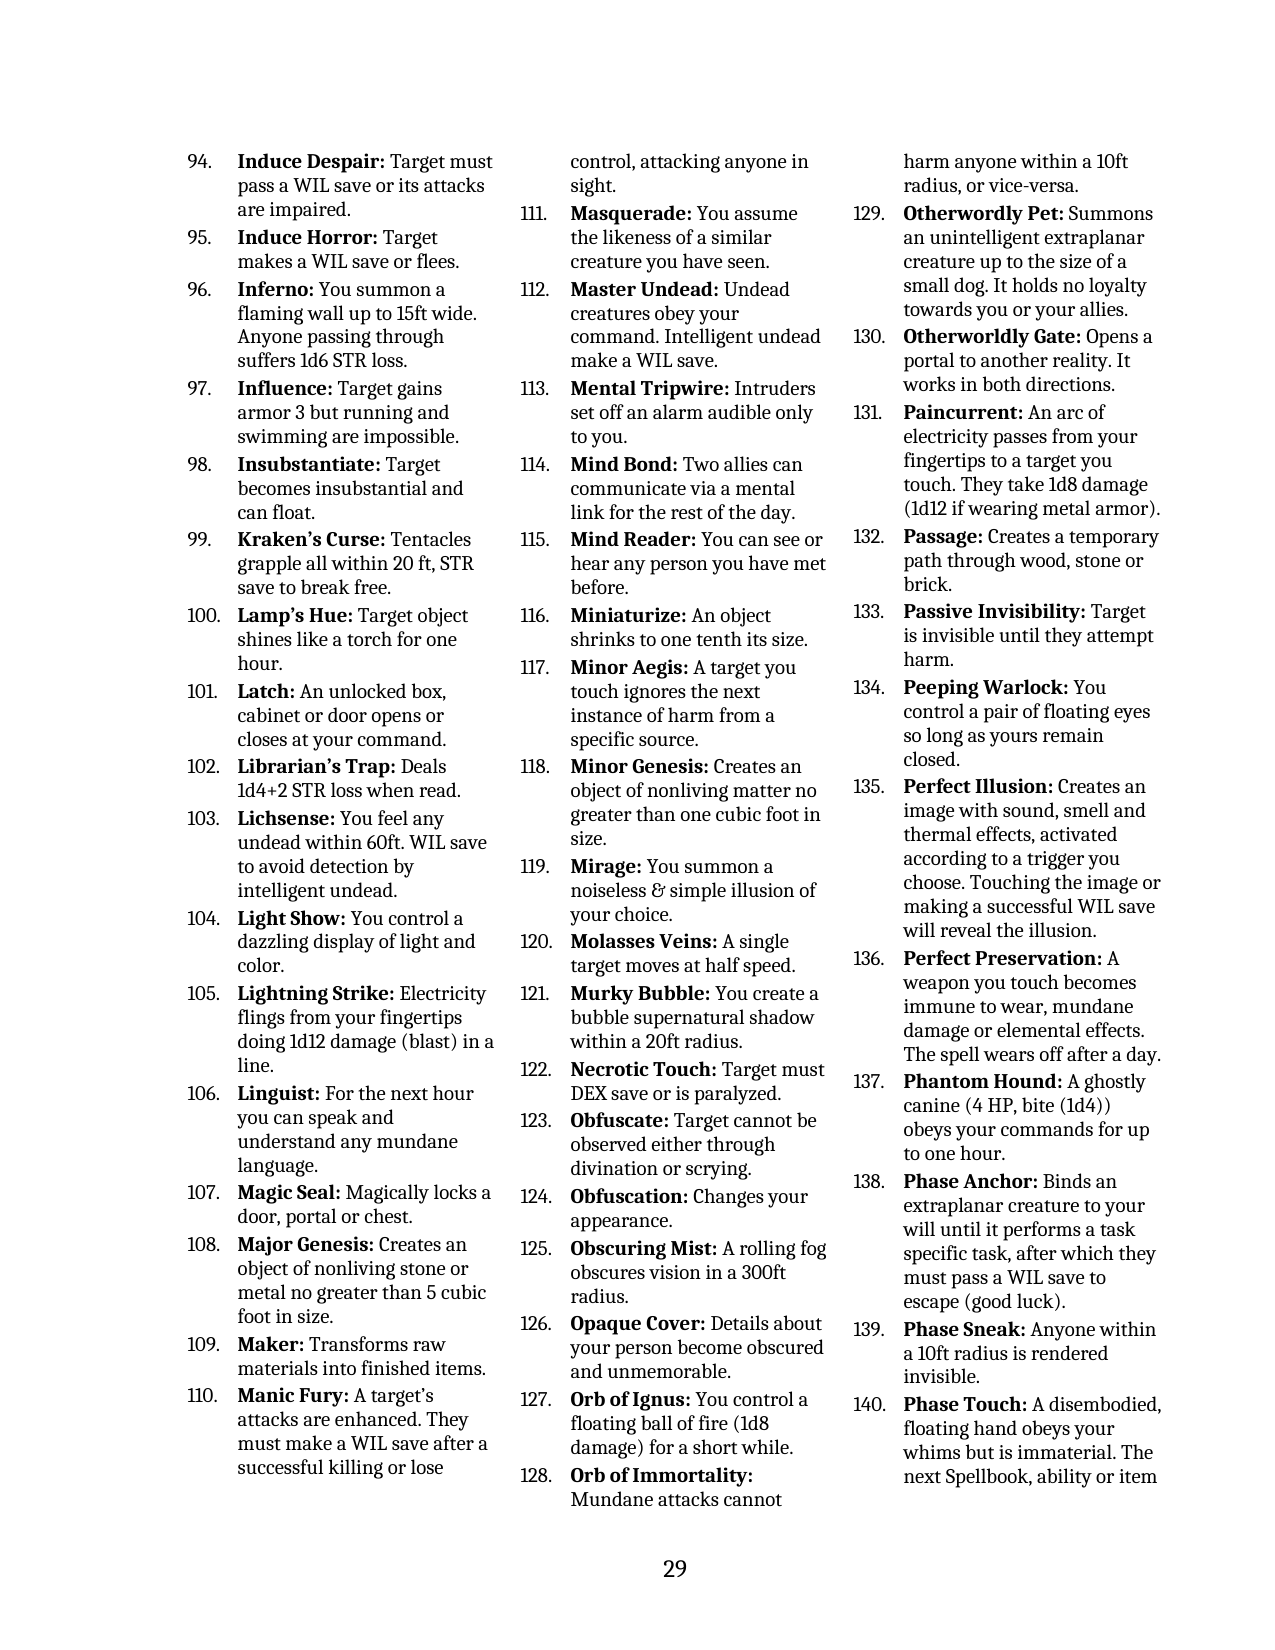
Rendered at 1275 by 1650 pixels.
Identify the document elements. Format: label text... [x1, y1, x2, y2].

list Mirage: You summon a noiseless & simple illusion of your choice. [520, 854, 829, 926]
list Mind Bond: Two allies can communicate via a mental link for the rest of the day. [520, 452, 829, 524]
list Lightning Strike: Electricity flings from your fingertips doing 1d12 damage (blast) in a line. [187, 982, 496, 1078]
list Obfuscate: Target cannot be observed either through divination or scrying. [520, 1109, 829, 1181]
list Peeping Warlock: You control a pair of floating eyes so long as yours remain closed. [853, 676, 1162, 771]
list Phantom Hound: A ghostly canine (4 HP, bite (1d4)) obeys your commands for up to one hour. [853, 1070, 1162, 1166]
list harm anyone within a 10ft radius, or vice-versa. [853, 150, 1162, 198]
list Passive Invisibility: Target is invisible until they attempt harm. [853, 600, 1162, 672]
list Orb of Immortality: Mundane attacks cannot [520, 1463, 829, 1511]
list Influence: Target gains armor 3 but running and swimming are impossible. [187, 377, 496, 449]
list Phase Touch: A disembodied, floating hand obeys your whims but is immaterial. The next Spellbook, ability or item [853, 1393, 1162, 1489]
list Kraken’s Curse: Tentacles grapple all within 20 ft, STR save to break free. [187, 528, 496, 600]
list Insubstantiate: Target becomes insubstantial and can float. [187, 452, 496, 524]
list Obfuscation: Changes your appearance. [520, 1185, 829, 1233]
list Lichsense: You feel any undead within 60ft. WIL save to avoid detection by intelligent undead. [187, 807, 496, 902]
list Linguist: For the next hour you can speak and understand any mundane language. [187, 1081, 496, 1177]
list Librarian’s Trap: Deals 1d4+2 STR loss when read. [187, 755, 496, 803]
list Manic Fury: A target’s attacks are enhanced. They must make a WIL save after a successful killing or lose [187, 1384, 496, 1480]
list Obscuring Mist: A rolling fog obscures vision in a 300ft radius. [520, 1236, 829, 1308]
list Mental Tripwire: Intruders set off an alarm audible only to you. [520, 377, 829, 449]
list Minor Genesis: Creates an object of nonliving matter no greater than one cubic foot in size. [520, 755, 829, 851]
list Induce Despair: Target must pass a WIL save or its attacks are impaired. [187, 150, 496, 222]
list Minor Aegis: A target you touch ignores the next instance of harm from a specific source. [520, 655, 829, 751]
list Paincurrent: An arc of electricity passes from your fingertips to a target you touch. They take 1d8 damage (1d12 if wearing metal armor). [853, 401, 1162, 521]
list Latch: An unlocked box, cabinet or door opens or closes at your command. [187, 679, 496, 751]
list Major Genesis: Creates an object of nonliving stone or metal no greater than 5 cubic foot in size. [187, 1233, 496, 1328]
list Phase Anchor: Binds an extraplanar creature to your will until it performs a task specific task, after which they must pass a WIL save to escape (good luck). [853, 1170, 1162, 1313]
list Lamp’s Hue: Target object shines like a torch for one hour. [187, 604, 496, 676]
list Molasses Veins: A single target moves at half speed. [520, 930, 829, 978]
list Otherwordly Pet: Summons an unintelligent extraplanar creature up to the size of a small dog. It holds no loyalty towards you or your allies. [853, 202, 1162, 321]
list Opaque Cover: Details about your person become obscured and unmemorable. [520, 1312, 829, 1384]
list Perfect Preservation: A weapon you touch becomes immune to wear, mundane damage or elemental effects. The spell wears off after a day. [853, 947, 1162, 1066]
list Murky Bubble: You create a bubble supernatural shadow within a 20ft radius. [520, 982, 829, 1054]
list Passage: Creates a temporary path through wood, stone or brick. [853, 524, 1162, 596]
list Miniaturize: An object shrinks to one tenth its size. [520, 604, 829, 652]
list Mind Reader: You can see or hear any person you have met before. [520, 528, 829, 600]
list Perfect Illusion: Creates an image with sound, smell and thermal effects, activated according to a trigger you choose. Touching the image or making a successful WIL save will reveal the illusion. [853, 775, 1162, 943]
list Masquerade: You assume the likeness of a similar creature you have seen. [520, 202, 829, 273]
list Maker: Transforms raw materials into finished items. [187, 1332, 496, 1380]
list Induce Horror: Target makes a WIL save or flees. [187, 226, 496, 273]
list Orb of Ignus: You control a floating ball of fire (1d8 damage) for a short while. [520, 1388, 829, 1459]
list Otherworldly Gate: Opens a portal to another reality. It works in both directions. [853, 325, 1162, 397]
list Magic Seal: Magically locks a door, portal or chest. [187, 1181, 496, 1229]
list control, attacking anyone in sight. [520, 150, 829, 198]
list Master Undead: Undead creatures obey your command. Intelligent undead make a WIL save. [520, 277, 829, 373]
list Inferno: You summon a flaming wall up to 15ft wide. Anyone passing through suffers 1d6 STR loss. [187, 277, 496, 373]
list Phase Sneak: Anyone within a 10ft radius is rendered invisible. [853, 1317, 1162, 1389]
list Light Show: You control a dazzling display of light and color. [187, 906, 496, 978]
list Necrotic Touch: Target must DEX save or is paralyzed. [520, 1057, 829, 1105]
